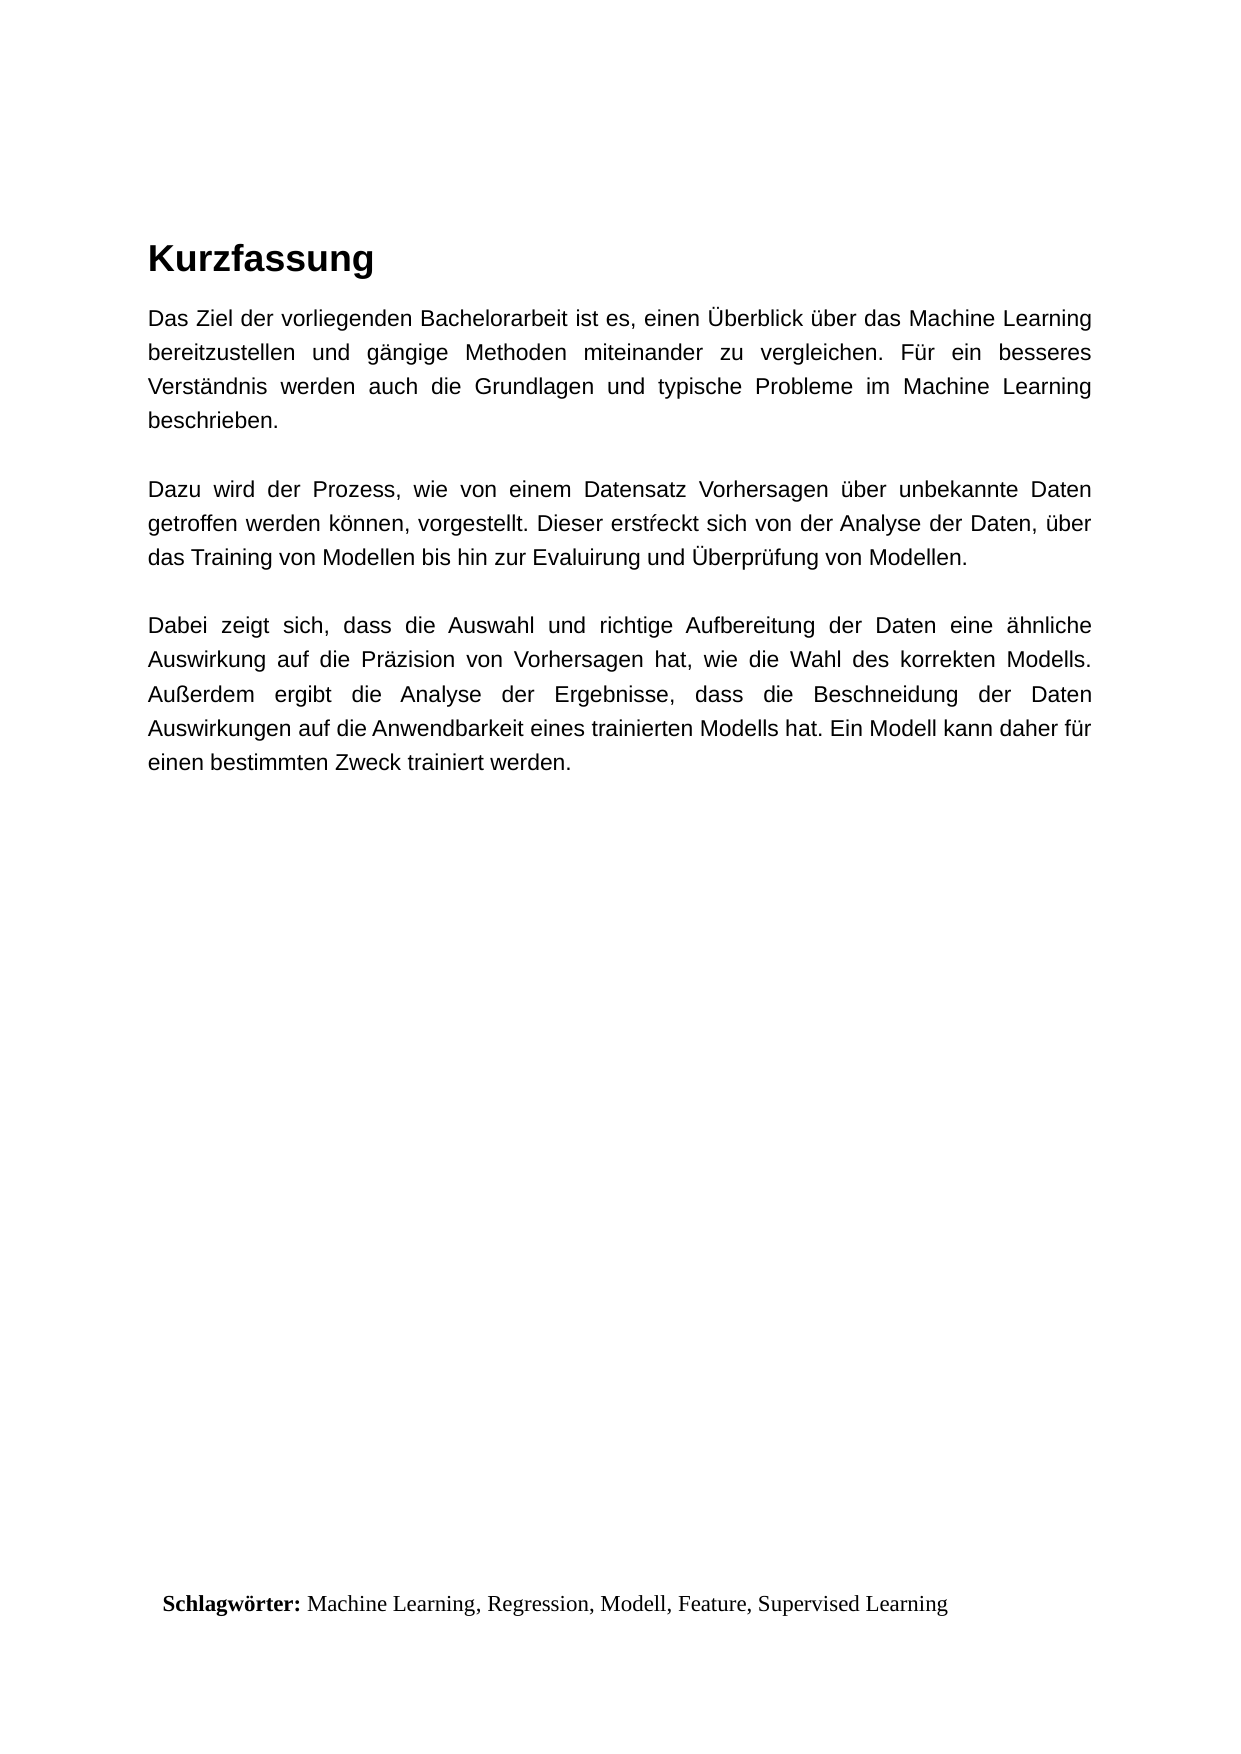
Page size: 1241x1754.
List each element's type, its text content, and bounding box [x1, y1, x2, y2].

text Dazu wird der Prozess, wie von einem Datensatz Vorhersagen über unbekannte Daten getroffen werden können, vorgestellt. Dieser erstŕeckt sich von der Analyse der Daten, über das Training von Modellen bis hin zur Evaluirung und Überprüfung von Modellen. [148, 476, 1092, 570]
text Kurzfassung [148, 236, 1092, 279]
text Das Ziel der vorliegenden Bachelorarbeit ist es, einen Überblick über das Machine Learning bereitzustellen und gängige Methoden miteinander zu vergleichen. Für ein besseres Verständnis werden auch die Grundlagen und typische Probleme im Machine Learning beschrieben. [148, 305, 1092, 434]
text Dabei zeigt sich, dass die Auswahl und richtige Aufbereitung der Daten eine ähnliche Auswirkung auf die Präzision von Vorhersagen hat, wie die Wahl des korrekten Modells. Außerdem ergibt die Analyse der Ergebnisse, dass die Beschneidung der Daten Auswirkungen auf die Anwendbarkeit eines trainierten Modells hat. Ein Modell kann daher für einen bestimmten Zweck trainiert werden. [148, 612, 1092, 775]
